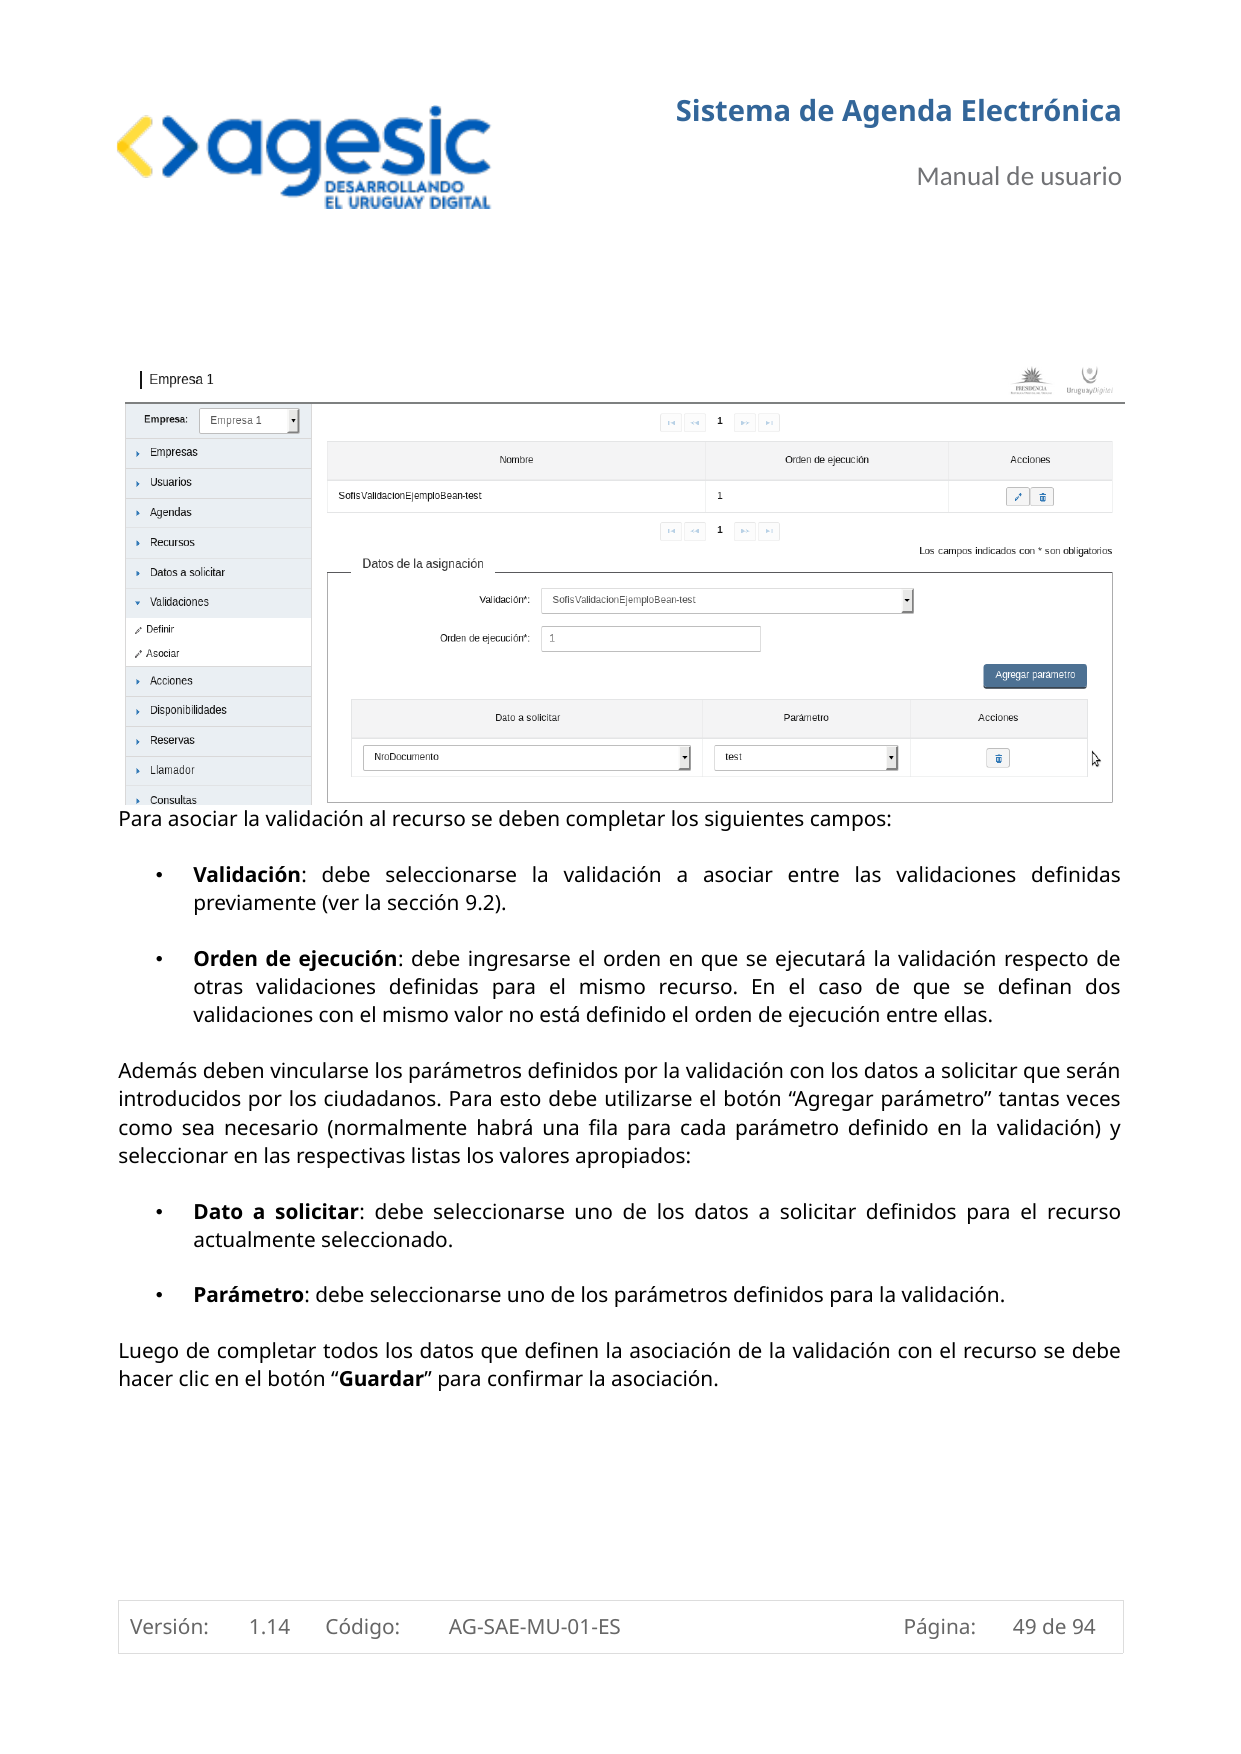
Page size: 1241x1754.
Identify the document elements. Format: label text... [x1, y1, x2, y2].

list Parámetro: debe seleccionarse uno de los parámetros definidos para la validación. [156, 1281, 1122, 1309]
list Validación: debe seleccionarse la validación a asociar entre las validaciones definidas previamente (ver la sección 9.2). [156, 860, 1122, 917]
picture [116, 105, 492, 209]
text Luego de completar todos los datos que definen la asociación de la validación con el recurso se debe hacer clic en el botón “Guardar” para confirmar la asociación. [118, 1336, 1122, 1393]
text Para asociar la validación al recurso se deben completar los siguientes campos: [118, 357, 1122, 833]
text Además deben vincularse los parámetros definidos por la validación con los datos a solicitar que serán introducidos por los ciudadanos. Para esto debe utilizarse el botón “Agregar parámetro” tantas veces como sea necesario (normalmente habrá una fila para cada parámetro definido en la validación) y seleccionar en las respectivas listas los valores apropiados: [118, 1056, 1122, 1170]
list Orden de ejecución: debe ingresarse el orden en que se ejecutará la validación respecto de otras validaciones definidas para el mismo recurso. En el caso de que se definan dos validaciones con el mismo valor no está definido el orden de ejecución entre ellas. [156, 944, 1122, 1029]
picture [126, 359, 1125, 805]
list Dato a solicitar: debe seleccionarse uno de los datos a solicitar definidos para el recurso actualmente seleccionado. [156, 1197, 1122, 1254]
